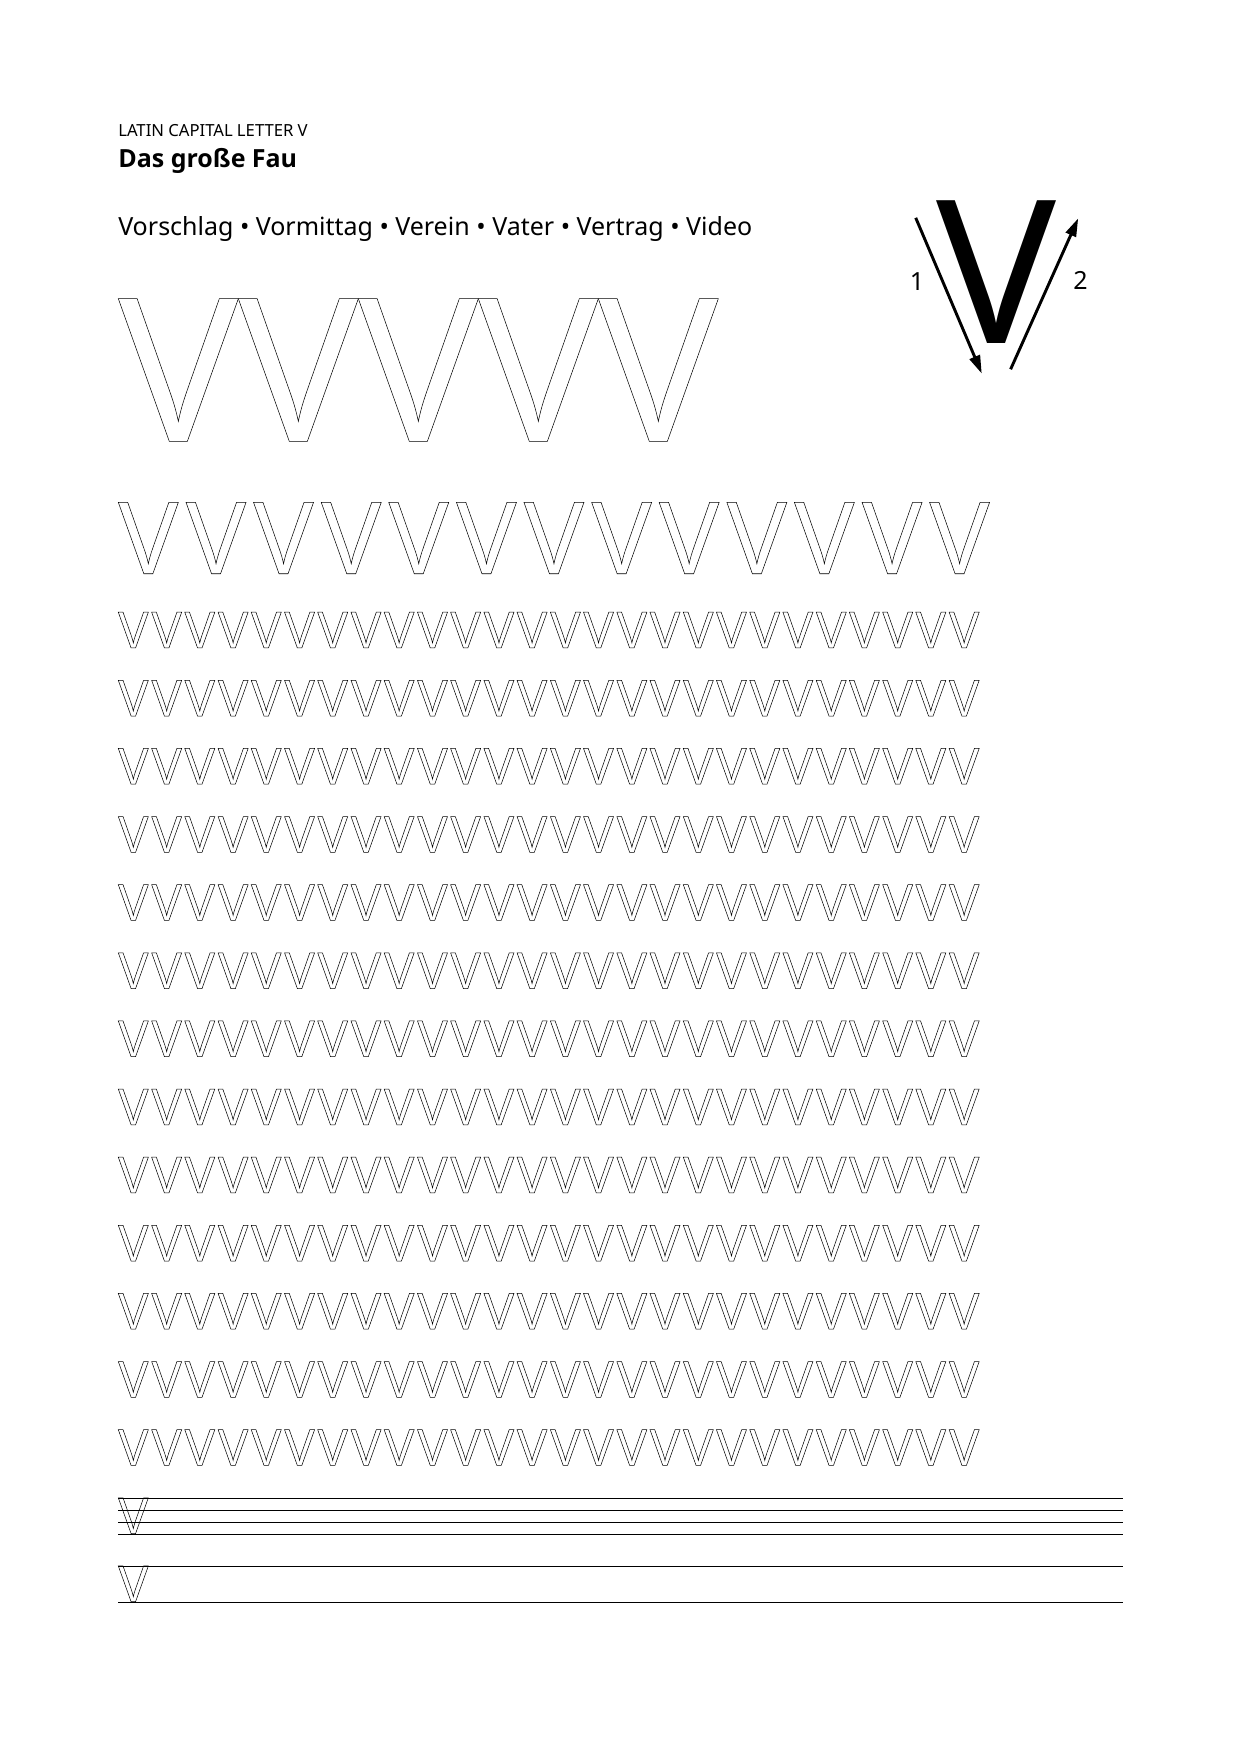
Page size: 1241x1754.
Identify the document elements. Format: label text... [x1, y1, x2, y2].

text [125, 1499, 142, 1510]
text LATIN CAPITAL LETTER V [118, 118, 1122, 141]
text V [118, 1569, 130, 1602]
text V [137, 1567, 1122, 1602]
text V [118, 1603, 1122, 1616]
text V [129, 1511, 138, 1522]
text Vorschlag • Vormittag • Verein • Vater • Vertrag • Video [118, 209, 951, 243]
text [118, 1511, 126, 1522]
text V V V V V V V V V V V V V [118, 491, 1122, 594]
text V V V V V V V V V V V V V V V V V V V V V V V V V V [118, 1003, 1122, 1071]
text [118, 1535, 1122, 1548]
text V V V V V V V V V V V V V V V V V V V V V V V V V V [118, 1139, 1122, 1207]
text V V V V V V V V V V V V V V V V V V V V V V V V V V [118, 731, 1122, 799]
text V V V V V V V V V V V V V V V V V V V V V V V V V V [118, 1344, 1122, 1412]
text V V V V V V V V V V V V V V V V V V V V V V V V V V [118, 1071, 1122, 1139]
text V [125, 1567, 142, 1592]
text V [118, 1548, 1122, 1566]
text [118, 1480, 1122, 1498]
text V V V V V V V V V V V V V V V V V V V V V V V V V V [118, 867, 1122, 935]
text V V V V V V V V V V V V V V V V V V V V V V V V V V [118, 935, 1122, 1003]
text Das große Fau [118, 141, 1122, 175]
text V V V V V V V V V V V V V V V V V V V V V V V V V V [118, 1412, 1122, 1480]
text V V V V V V V V V V V V V V V V V V V V V V V V V V [118, 662, 1122, 731]
text VVVVV [118, 243, 1122, 491]
text [141, 1511, 1122, 1522]
text [1041, 209, 1122, 243]
text [137, 1523, 1122, 1534]
text [118, 1523, 130, 1534]
text V V V V V V V V V V V V V V V V V V V V V V V V V V [118, 594, 1122, 662]
text V V V V V V V V V V V V V V V V V V V V V V V V V V [118, 799, 1122, 867]
text V V V V V V V V V V V V V V V V V V V V V V V V V V [118, 1276, 1122, 1344]
text [145, 1499, 1122, 1510]
text V V V V V V V V V V V V V V V V V V V V V V V V V V [118, 1207, 1122, 1276]
text [958, 209, 1034, 243]
